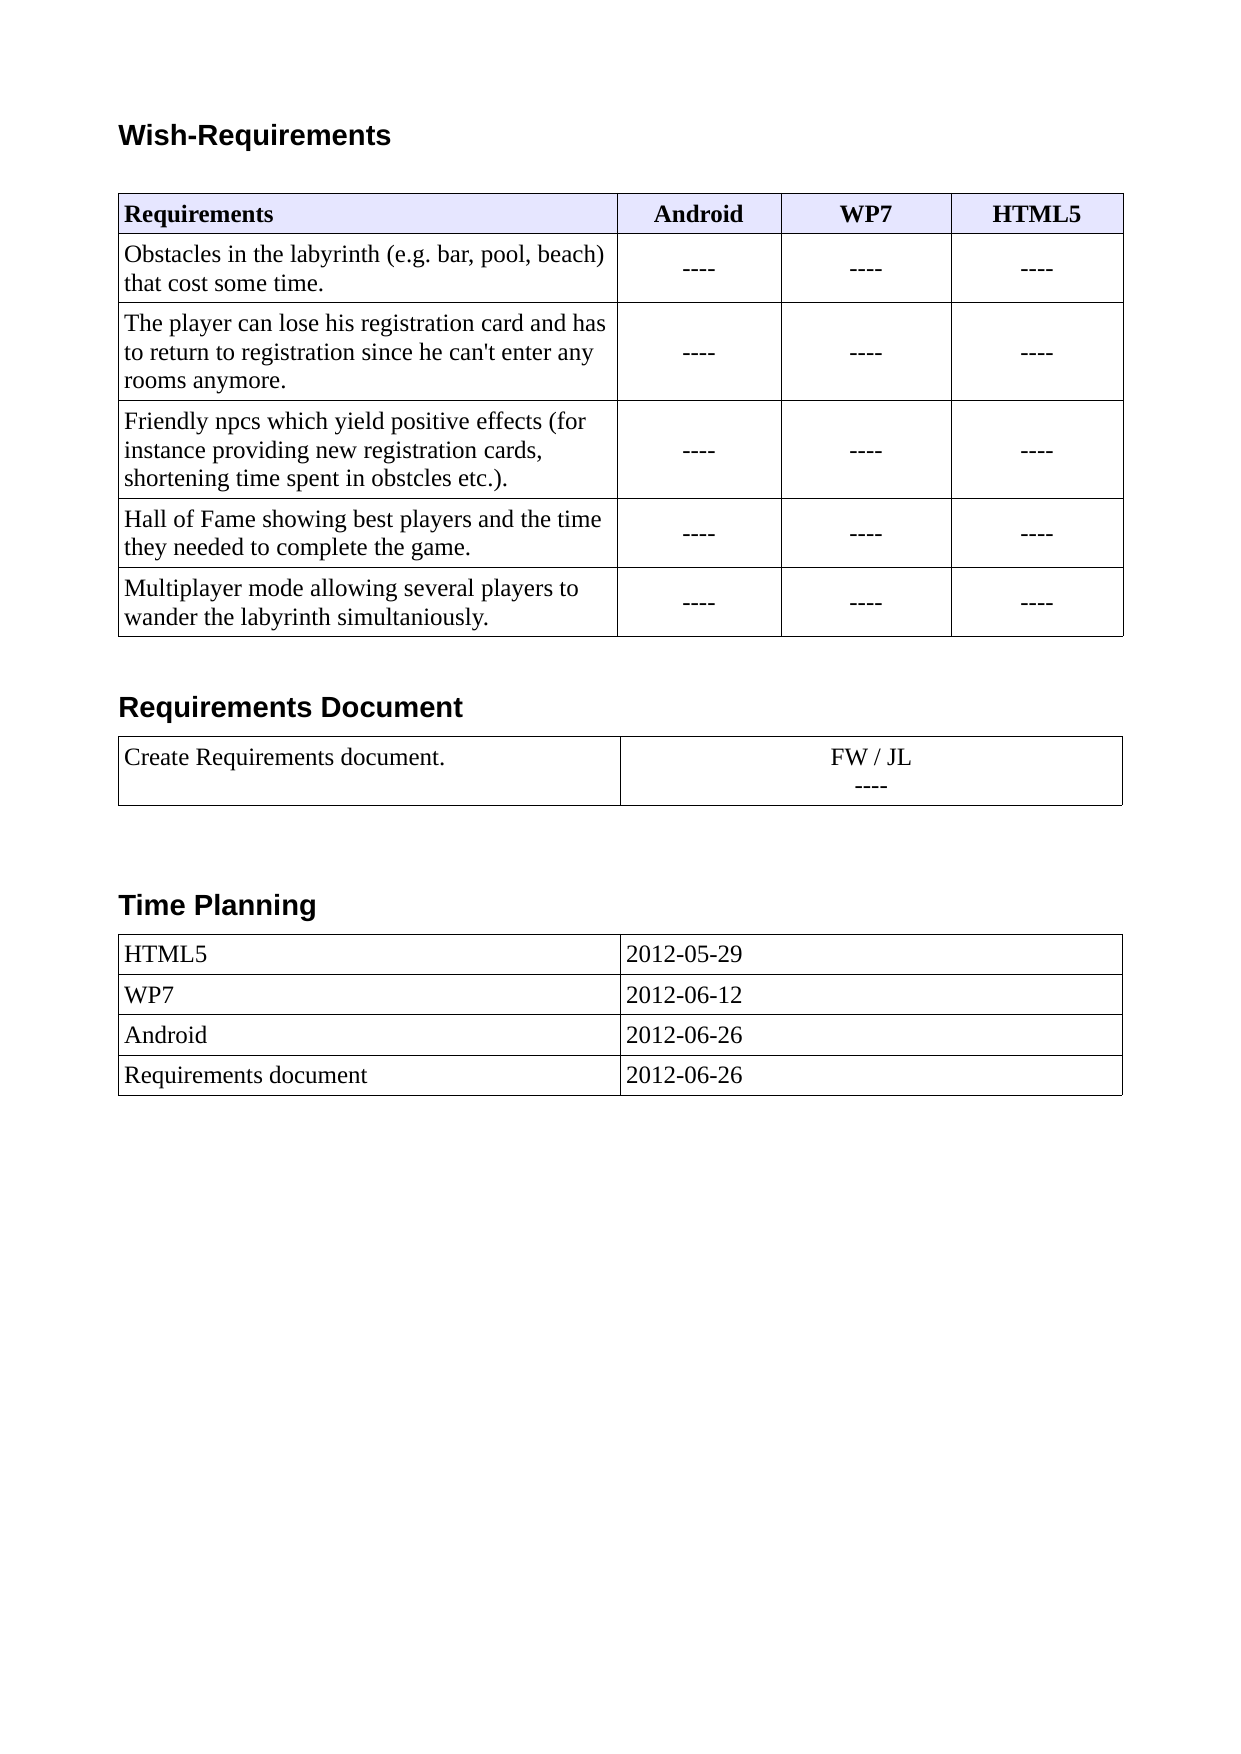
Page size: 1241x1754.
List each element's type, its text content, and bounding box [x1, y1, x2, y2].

table_cell ---- [952, 401, 1123, 498]
table_cell The player can lose his registration card and has to return to registration since he can't enter any rooms anymore. [119, 303, 617, 400]
table_header WP7 [782, 194, 951, 233]
table_cell Android [119, 1015, 620, 1054]
table_cell ---- [952, 568, 1123, 636]
table_header Create Requirements document. [119, 737, 620, 805]
table_cell Multiplayer mode allowing several players to wander the labyrinth simultaniously. [119, 568, 617, 636]
table_header HTML5 [952, 194, 1123, 233]
table_cell 2012-06-12 [621, 975, 1122, 1014]
table_cell 2012-06-26 [621, 1015, 1122, 1054]
table_cell ---- [618, 234, 781, 302]
table_cell ---- [782, 401, 951, 498]
subtitle Requirements Document [118, 690, 1122, 723]
table_cell ---- [952, 234, 1123, 302]
table_cell Friendly npcs which yield positive effects (for instance providing new registration cards, shortening time spent in obstcles etc.). [119, 401, 617, 498]
table_cell Obstacles in the labyrinth (e.g. bar, pool, beach) that cost some time. [119, 234, 617, 302]
table_cell Hall of Fame showing best players and the time they needed to complete the game. [119, 499, 617, 567]
table_cell ---- [782, 568, 951, 636]
table_cell ---- [952, 499, 1123, 567]
table_header Android [618, 194, 781, 233]
table_header FW / JL ---- [621, 737, 1122, 805]
table_cell ---- [618, 499, 781, 567]
table_cell WP7 [119, 975, 620, 1014]
table_header Requirements [119, 194, 617, 233]
table_cell ---- [782, 499, 951, 567]
table_cell ---- [618, 568, 781, 636]
table_header 2012-05-29 [621, 935, 1122, 974]
table_cell Requirements document [119, 1056, 620, 1095]
table_cell ---- [782, 303, 951, 400]
table_cell ---- [952, 303, 1123, 400]
subtitle Time Planning [118, 888, 1122, 921]
table_header HTML5 [119, 935, 620, 974]
table_cell ---- [618, 303, 781, 400]
subtitle Wish-Requirements [118, 118, 1122, 152]
table_cell 2012-06-26 [621, 1056, 1122, 1095]
table_cell ---- [618, 401, 781, 498]
table_cell ---- [782, 234, 951, 302]
